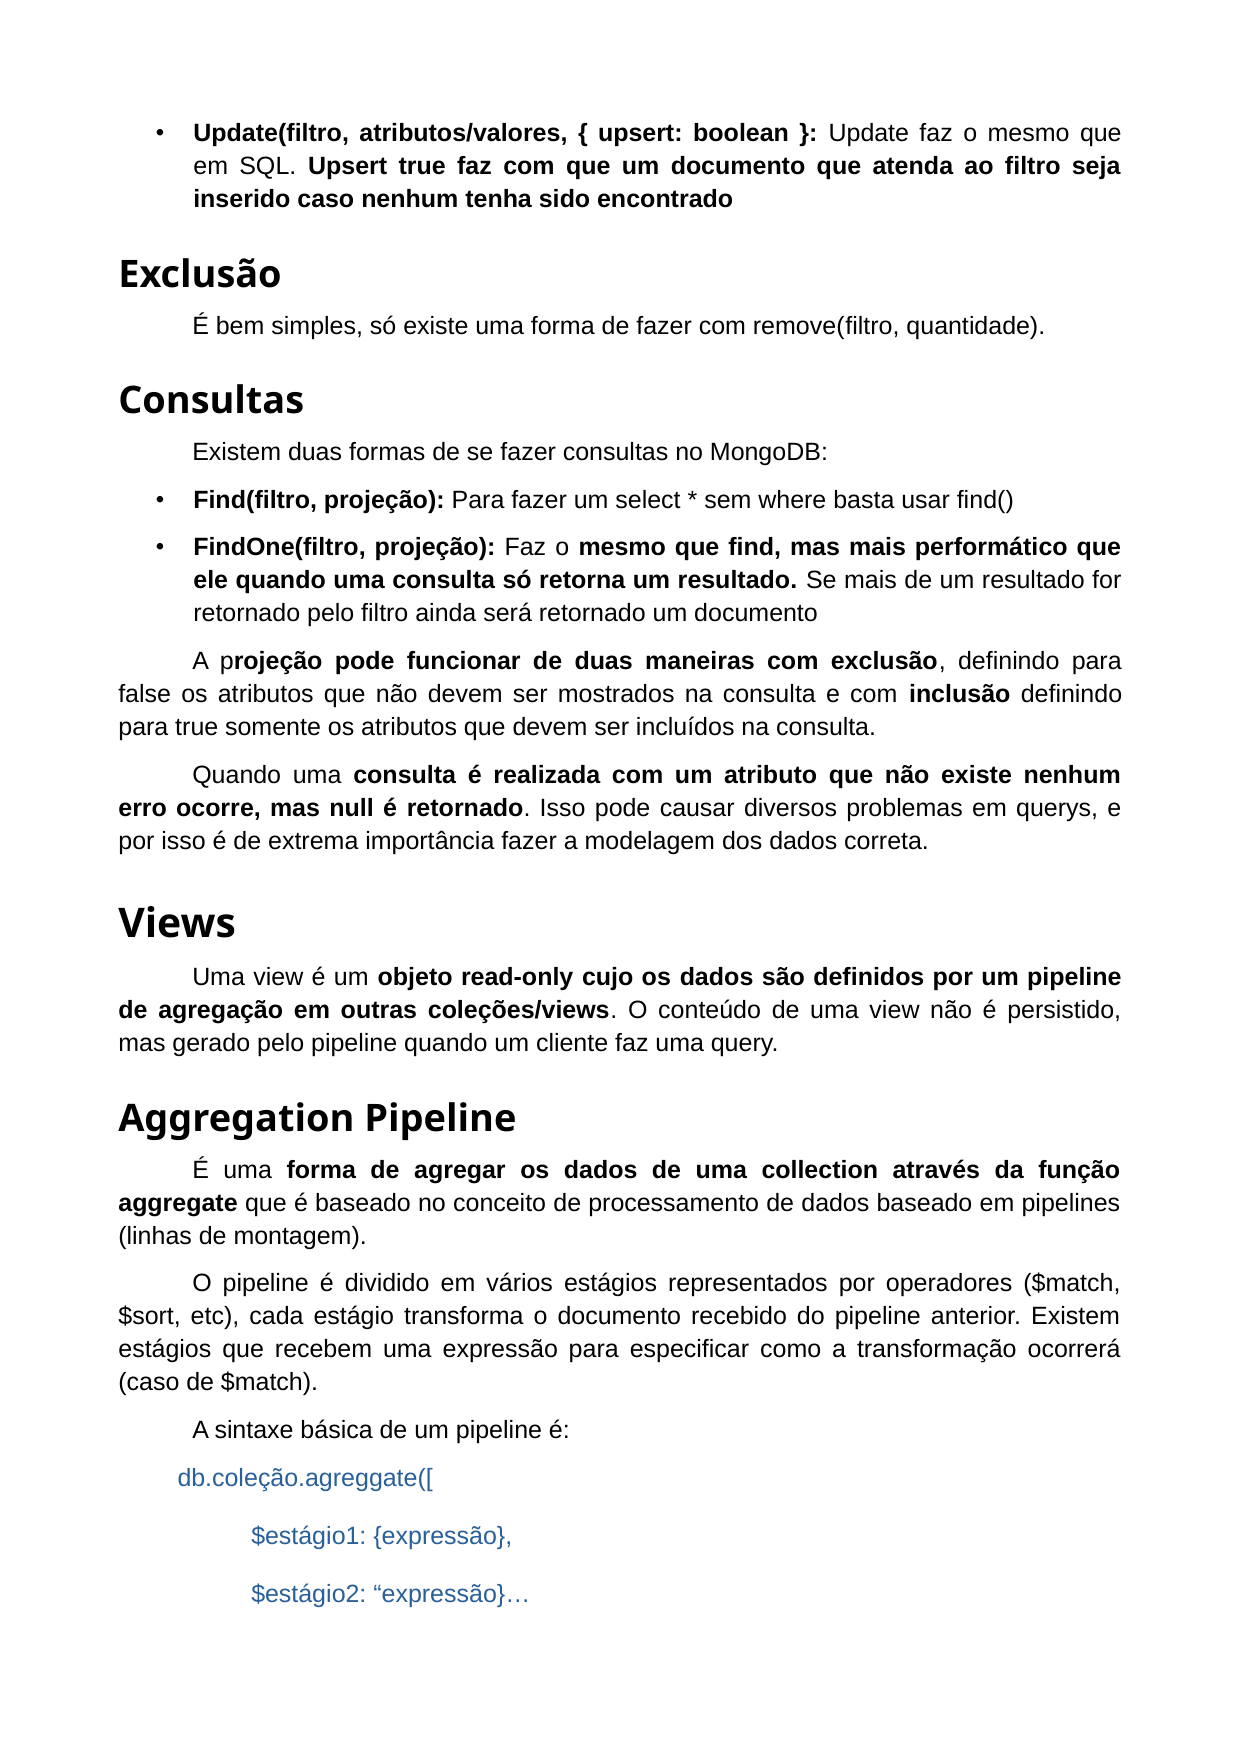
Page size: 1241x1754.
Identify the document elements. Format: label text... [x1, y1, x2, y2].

subtitle Aggregation Pipeline [118, 1091, 1122, 1142]
list FindOne(filtro, projeção): Faz o mesmo que find, mas mais performático que ele quando uma consulta só retorna um resultado. Se mais de um resultado for retornado pelo filtro ainda será retornado um documento [156, 532, 1122, 627]
text É bem simples, só existe uma forma de fazer com remove(filtro, quantidade). [118, 311, 1122, 339]
text É uma forma de agregar os dados de uma collection através da função aggregate que é baseado no conceito de processamento de dados baseado em pipelines (linhas de montagem). [118, 1155, 1122, 1249]
text A projeção pode funcionar de duas maneiras com exclusão, definindo para false os atributos que não devem ser mostrados na consulta e com inclusão definindo para true somente os atributos que devem ser incluídos na consulta. [118, 646, 1122, 741]
text $estágio2: “expressão}… [177, 1579, 1063, 1608]
text A sintaxe básica de um pipeline é: [118, 1415, 1122, 1444]
subtitle Views [118, 894, 1122, 950]
list Update(filtro, atributos/valores, { upsert: boolean }: Update faz o mesmo que em SQL. Upsert true faz com que um documento que atenda ao filtro seja inserido caso nenhum tenha sido encontrado [156, 118, 1122, 213]
list Find(filtro, projeção): Para fazer um select * sem where basta usar find() [156, 484, 1122, 513]
text $estágio1: {expressão}, [177, 1521, 1063, 1549]
subtitle Exclusão [118, 246, 1122, 298]
subtitle Consultas [118, 373, 1122, 424]
text Quando uma consulta é realizada com um atributo que não existe nenhum erro ocorre, mas null é retornado. Isso pode causar diversos problemas em querys, e por isso é de extrema importância fazer a modelagem dos dados correta. [118, 760, 1122, 854]
text Existem duas formas de se fazer consultas no MongoDB: [118, 437, 1122, 466]
text db.coleção.agreggate([ [177, 1463, 1063, 1491]
text O pipeline é dividido em vários estágios representados por operadores ($match, $sort, etc), cada estágio transforma o documento recebido do pipeline anterior. Existem estágios que recebem uma expressão para especificar como a transformação ocorrerá (caso de $match). [118, 1268, 1122, 1396]
text Uma view é um objeto read-only cujo os dados são definidos por um pipeline de agregação em outras coleções/views. O conteúdo de uma view não é persistido, mas gerado pelo pipeline quando um cliente faz uma query. [118, 962, 1122, 1057]
